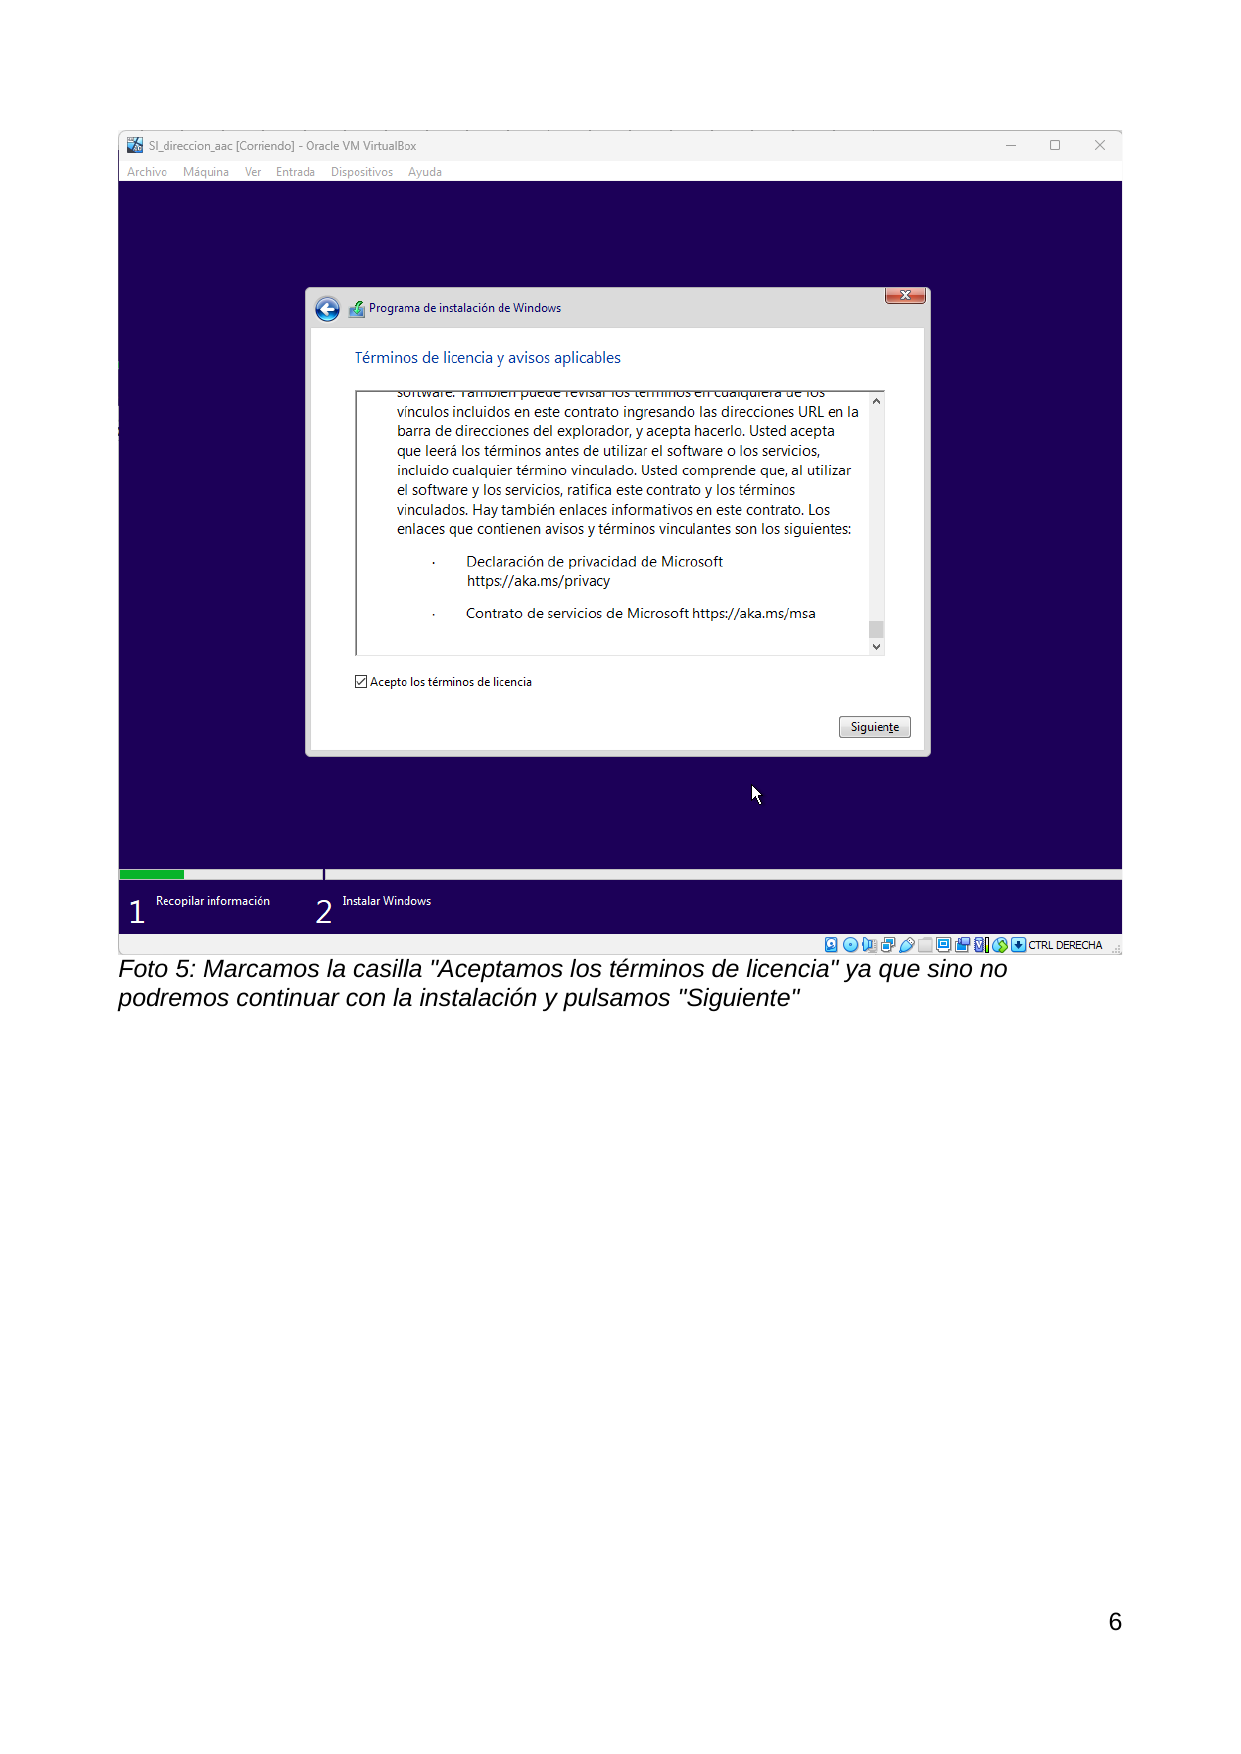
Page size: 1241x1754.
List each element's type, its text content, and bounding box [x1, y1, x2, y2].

picture [118, 130, 1123, 955]
text Foto 5: Marcamos la casilla "Aceptamos los términos de licencia" ya que sino no podremos continuar con la instalación y pulsamos "Siguiente" [118, 955, 1122, 1012]
